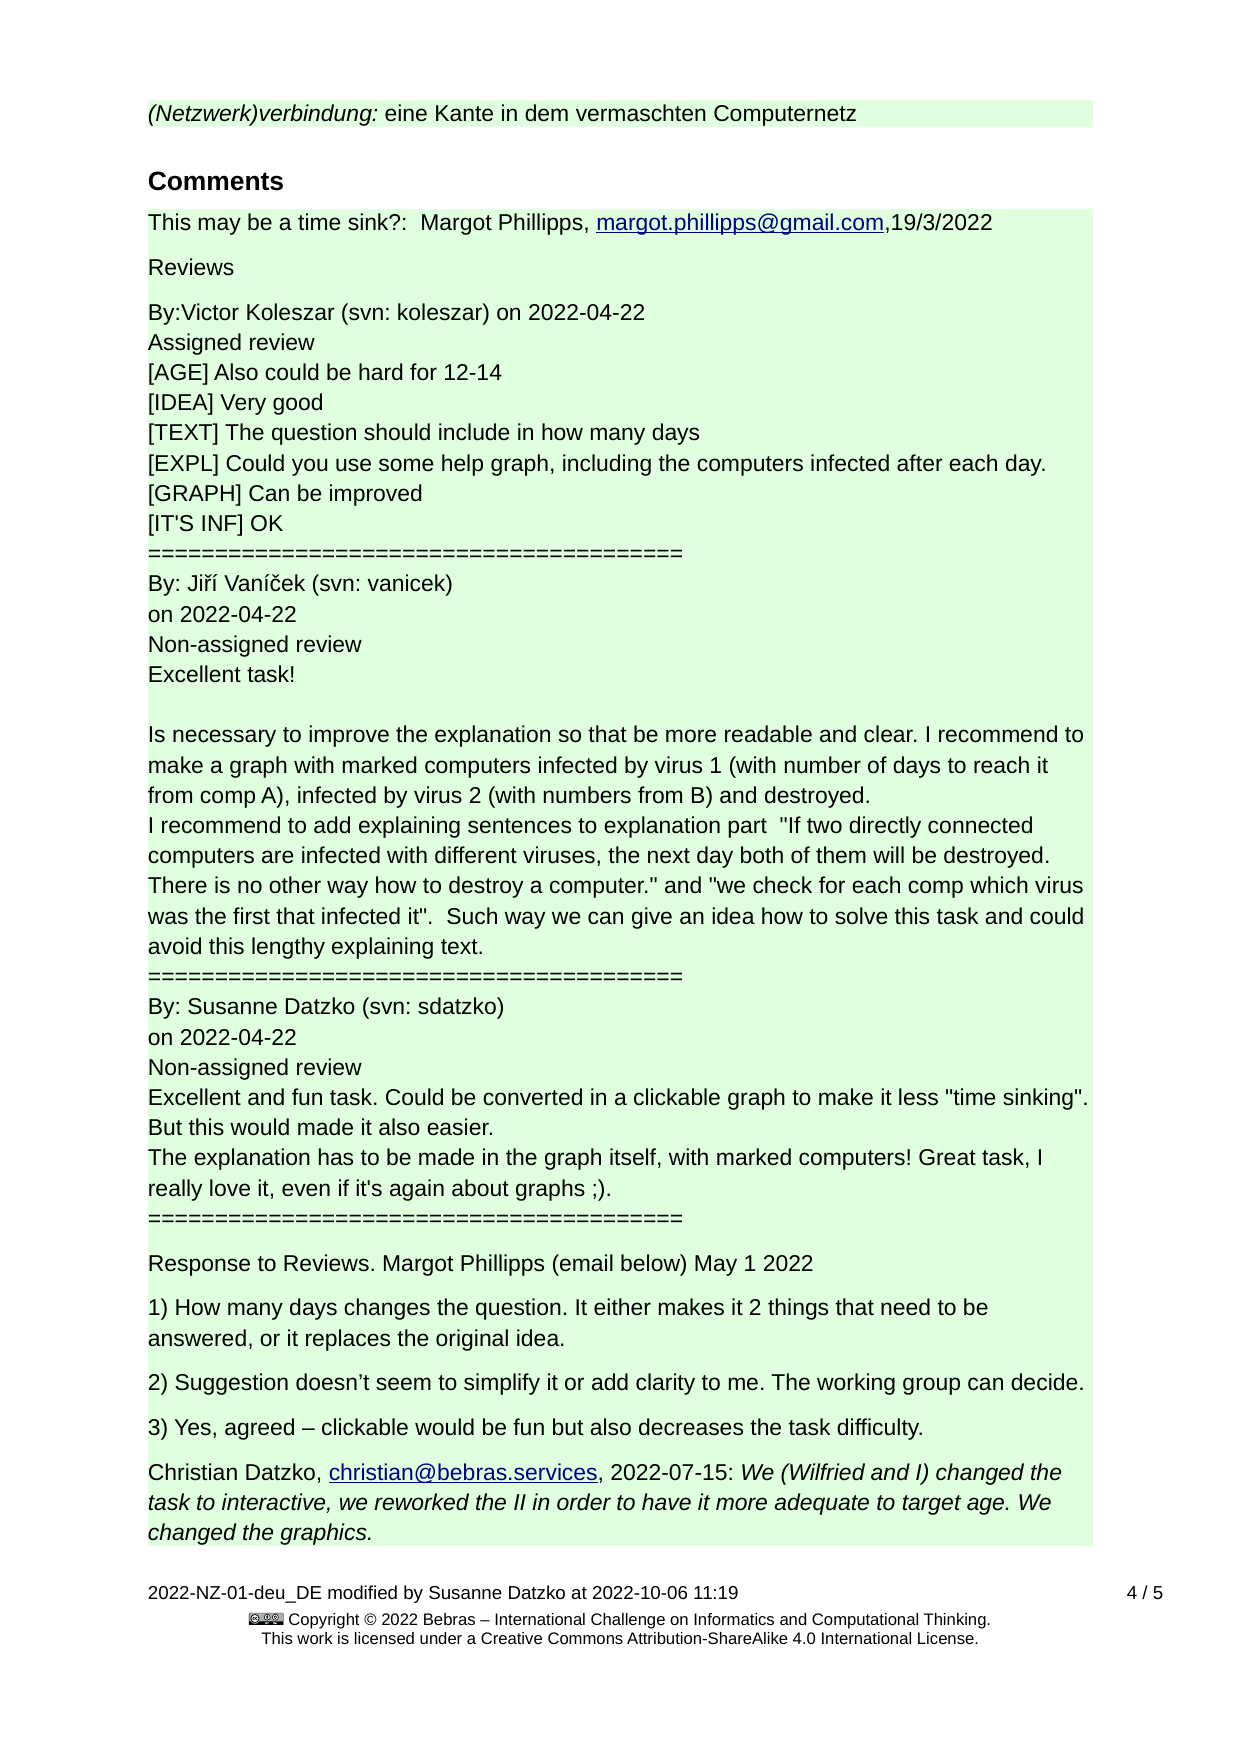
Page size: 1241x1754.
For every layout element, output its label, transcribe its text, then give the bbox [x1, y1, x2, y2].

text Reviews [148, 254, 1093, 280]
text 3) Yes, agreed – clickable would be fun but also decreases the task difficulty. [148, 1414, 1093, 1440]
text Christian Datzko, christian@bebras.services, 2022-07-15: We (Wilfried and I) changed the task to interactive, we reworked the II in order to have it more adequate to target age. We changed the graphics. [148, 1459, 1093, 1546]
text Response to Reviews. Margot Phillipps (email below) May 1 2022 [148, 1249, 1093, 1276]
text By:Victor Koleszar (svn: koleszar) on 2022-04-22 Assigned review [AGE] Also could be hard for 12-14 [IDEA] Very good [TEXT] The question should include in how many days [EXPL] Could you use some help graph, including the computers infected after each day. [GRAPH] Can be improved [IT'S INF] OK ======================================== By: Jiří Vaníček (svn: vanicek) on 2022-04-22 Non-assigned review Excellent task! Is necessary to improve the explanation so that be more readable and clear. I recommend to make a graph with marked computers infected by virus 1 (with number of days to reach it from comp A), infected by virus 2 (with numbers from B) and destroyed. I recommend to add explaining sentences to explanation part "If two directly connected computers are infected with different viruses, the next day both of them will be destroyed. There is no other way how to destroy a computer." and "we check for each comp which virus was the first that infected it". Such way we can give an idea how to solve this task and could avoid this lengthy explaining text. ======================================== By: Susanne Datzko (svn: sdatzko) on 2022-04-22 Non-assigned review Excellent and fun task. Could be converted in a clickable graph to make it less "time sinking". But this would made it also easier. The explanation has to be made in the graph itself, with marked computers! Great task, I really love it, even if it's again about graphs ;). ======================================== [148, 298, 1093, 1231]
text 2) Suggestion doesn’t seem to simplify it or add clarity to me. The working group can decide. [148, 1369, 1093, 1396]
text This may be a time sink?: Margot Phillipps, margot.phillipps@gmail.com,19/3/2022 [148, 209, 1093, 235]
text (Netzwerk)verbindung: eine Kante in dem vermaschten Computernetz [148, 100, 1093, 127]
text 1) How many days changes the question. It either makes it 2 things that need to be answered, or it replaces the original idea. [148, 1294, 1093, 1351]
subtitle Comments [148, 166, 1093, 196]
